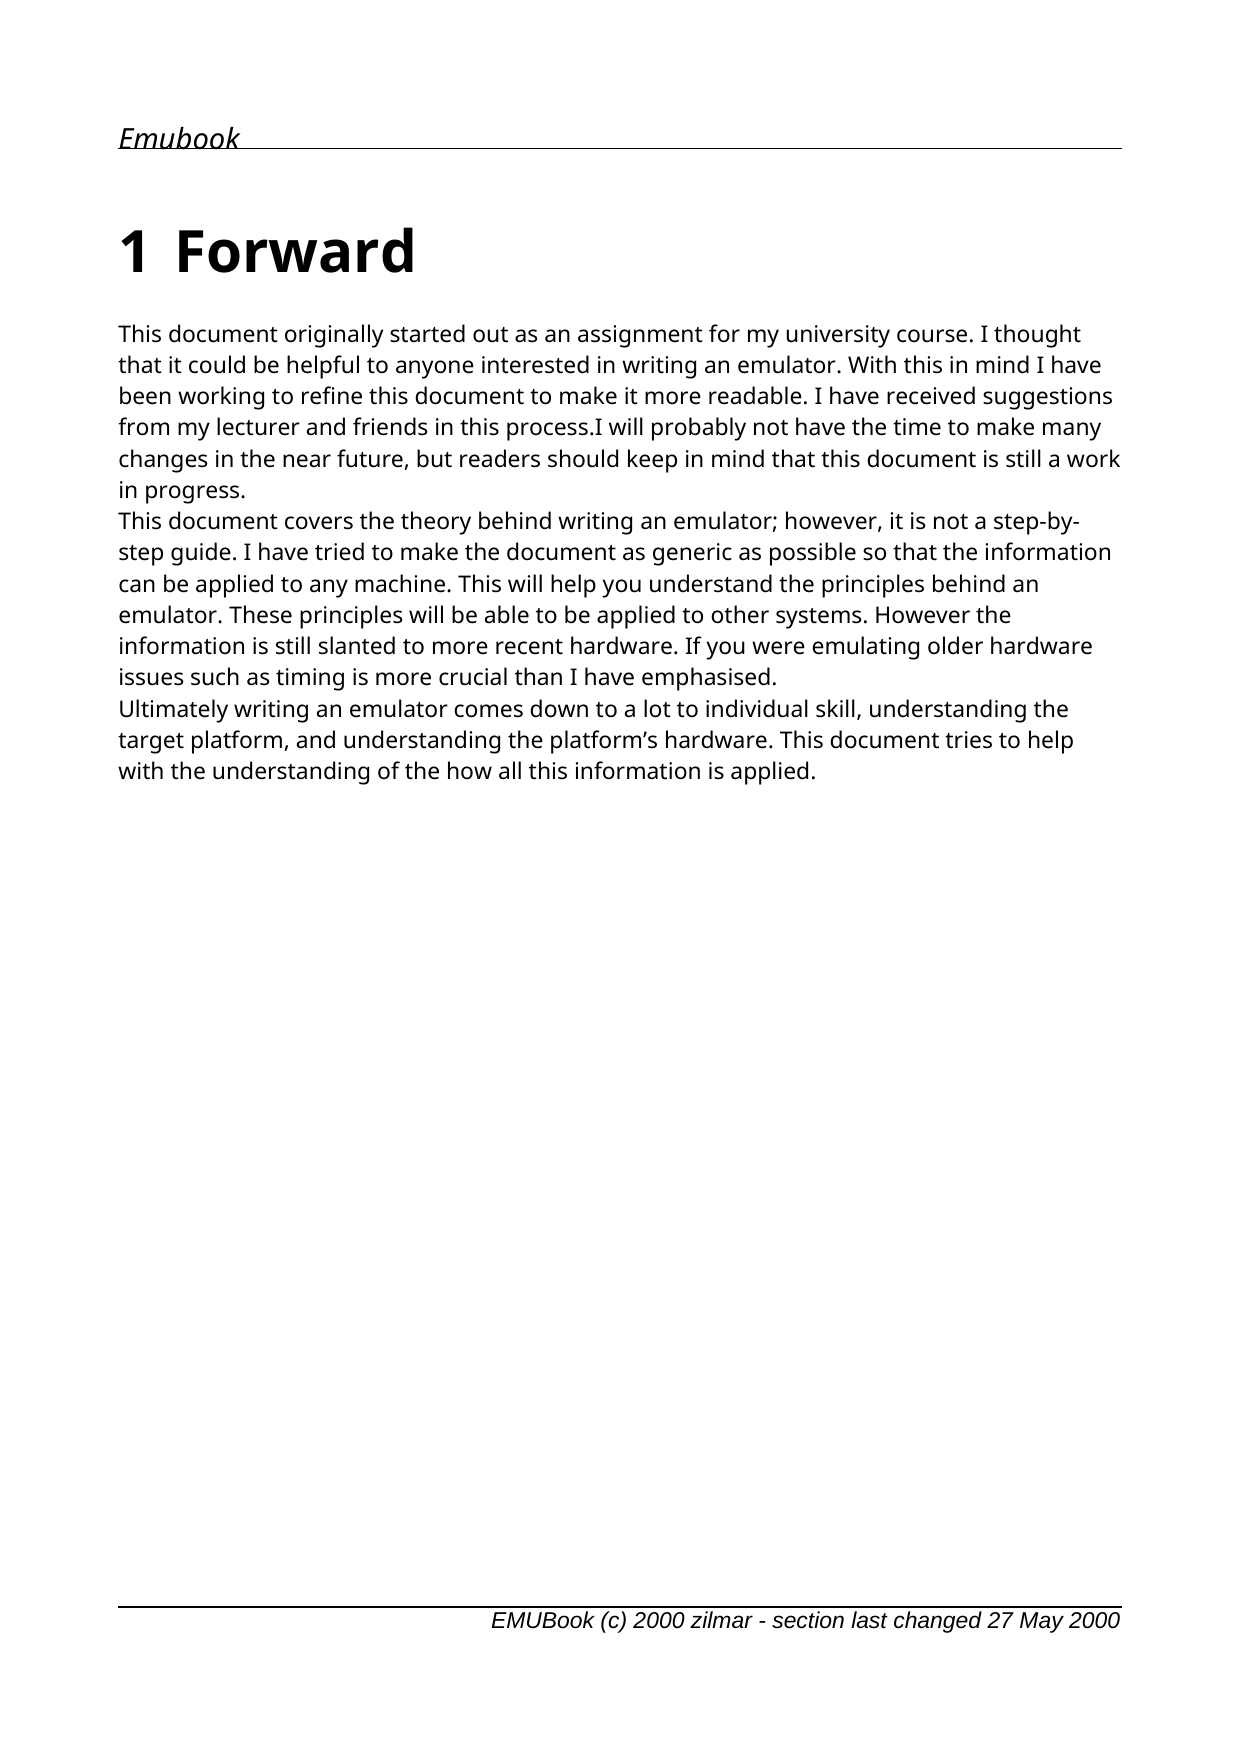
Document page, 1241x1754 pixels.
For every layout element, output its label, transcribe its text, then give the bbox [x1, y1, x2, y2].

text This document covers the theory behind writing an emulator; however, it is not a step-by-step guide. I have tried to make the document as generic as possible so that the information can be applied to any machine. This will help you understand the principles behind an emulator. These principles will be able to be applied to other systems. However the information is still slanted to more recent hardware. If you were emulating older hardware issues such as timing is more crucial than I have emphasised. [118, 505, 1122, 692]
text Ultimately writing an emulator comes down to a lot to individual skill, understanding the target platform, and understanding the platform’s hardware. This document tries to help with the understanding of the how all this information is applied. [118, 692, 1122, 786]
subtitle Forward [118, 210, 1122, 290]
text This document originally started out as an assignment for my university course. I thought that it could be helpful to anyone interested in writing an emulator. With this in mind I have been working to refine this document to make it more readable. I have received suggestions from my lecturer and friends in this process.I will probably not have the time to make many changes in the near future, but readers should keep in mind that this document is still a work in progress. [118, 317, 1122, 505]
